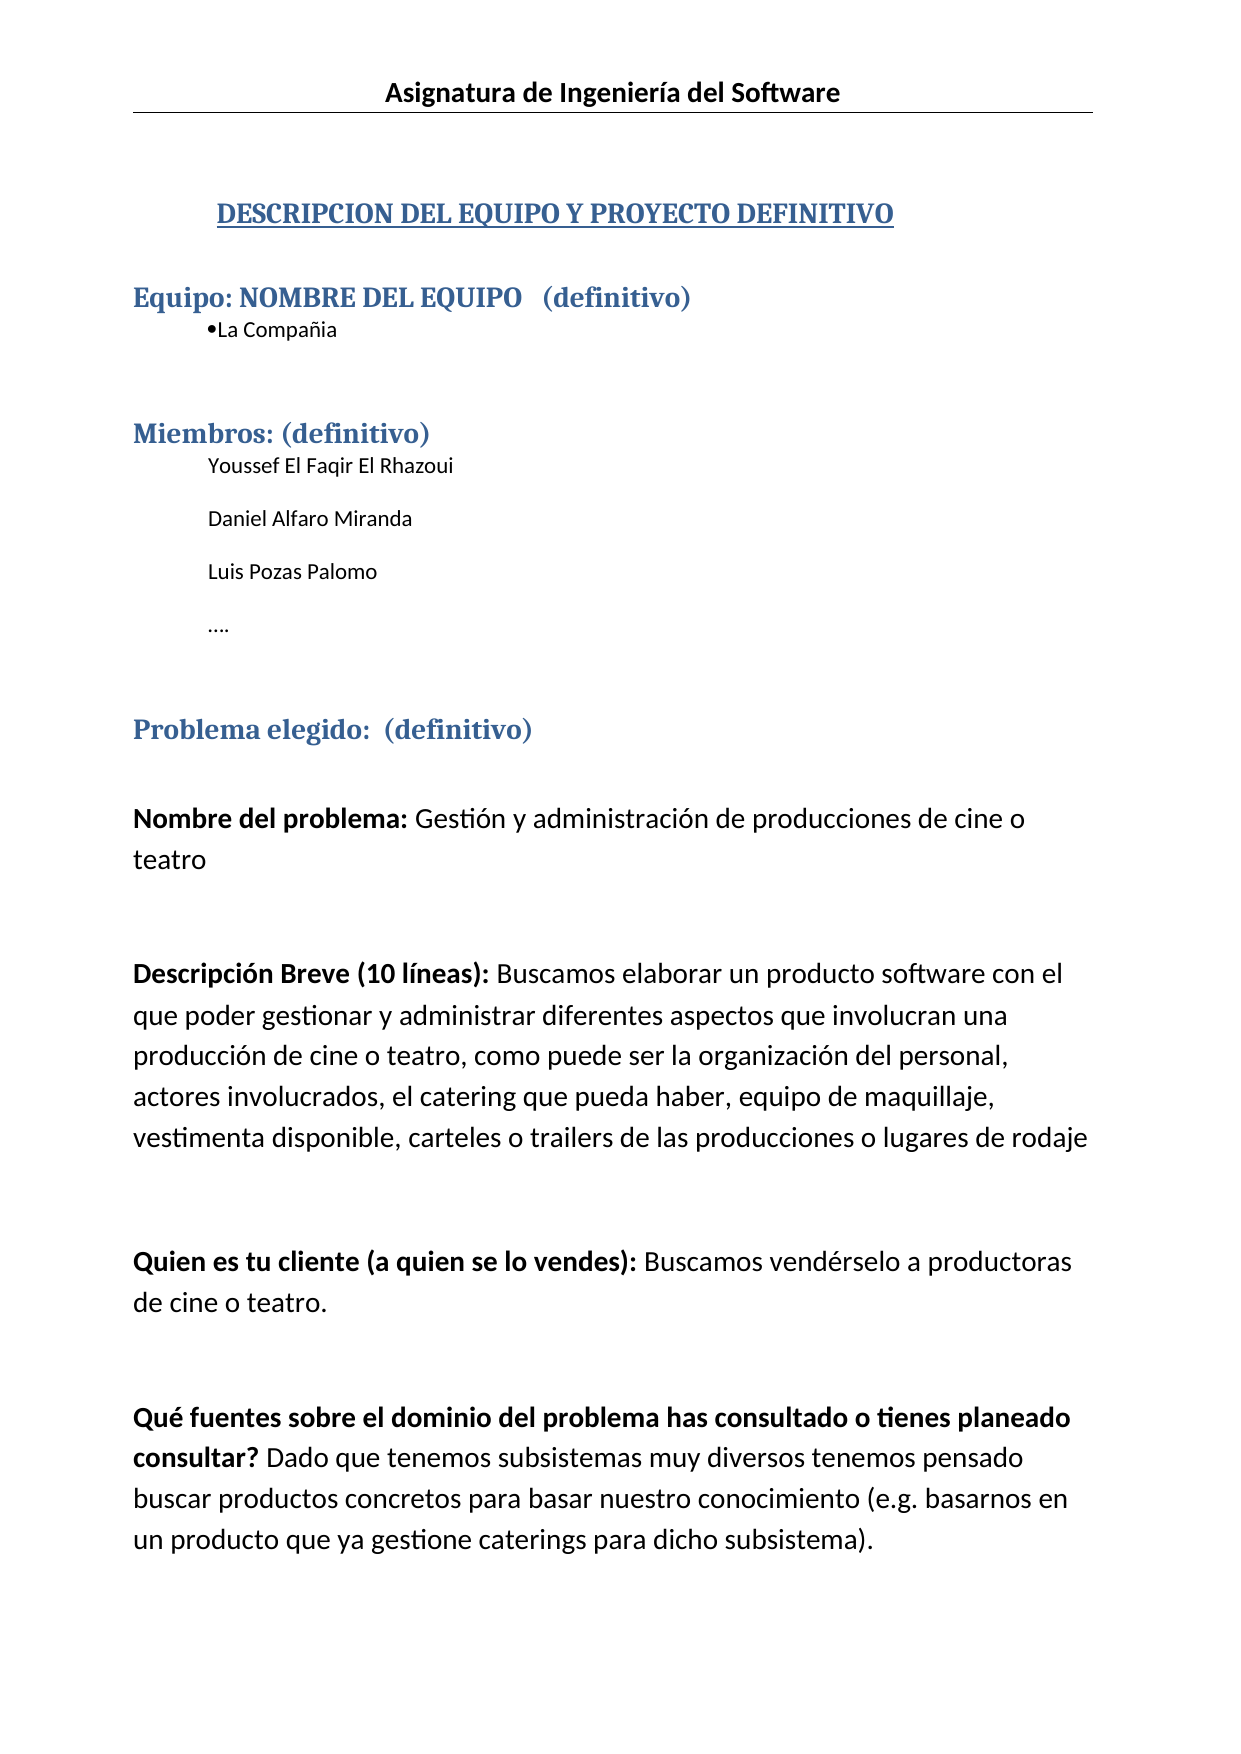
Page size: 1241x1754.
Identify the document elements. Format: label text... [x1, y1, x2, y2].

list Daniel Alfaro Miranda [208, 504, 1093, 532]
list …. [208, 610, 1093, 638]
subtitle DESCRIPCION DEL EQUIPO Y PROYECTO DEFINITIVO [133, 198, 1093, 231]
text Nombre del problema: Gestión y administración de producciones de cine o teatro [133, 800, 1093, 876]
text Quien es tu cliente (a quien se lo vendes): Buscamos vendérselo a productoras de cine o teatro. [133, 1243, 1093, 1319]
subtitle Problema elegido: (definitivo) [133, 713, 1093, 747]
subtitle Equipo: NOMBRE DEL EQUIPO (definitivo) [133, 281, 1093, 315]
list Youssef El Faqir El Rhazoui [208, 451, 1093, 479]
list Luis Pozas Palomo [208, 557, 1093, 585]
text Qué fuentes sobre el dominio del problema has consultado o tienes planeado consultar? Dado que tenemos subsistemas muy diversos tenemos pensado buscar productos concretos para basar nuestro conocimiento (e.g. basarnos en un producto que ya gestione caterings para dicho subsistema). [133, 1399, 1093, 1557]
list La Compañia [208, 315, 1093, 343]
text Descripción Breve (10 líneas): Buscamos elaborar un producto software con el que poder gestionar y administrar diferentes aspectos que involucran una producción de cine o teatro, como puede ser la organización del personal, actores involucrados, el catering que pueda haber, equipo de maquillaje, vestimenta disponible, carteles o trailers de las producciones o lugares de rodaje [133, 956, 1093, 1155]
subtitle Miembros: (definitivo) [133, 418, 1093, 451]
